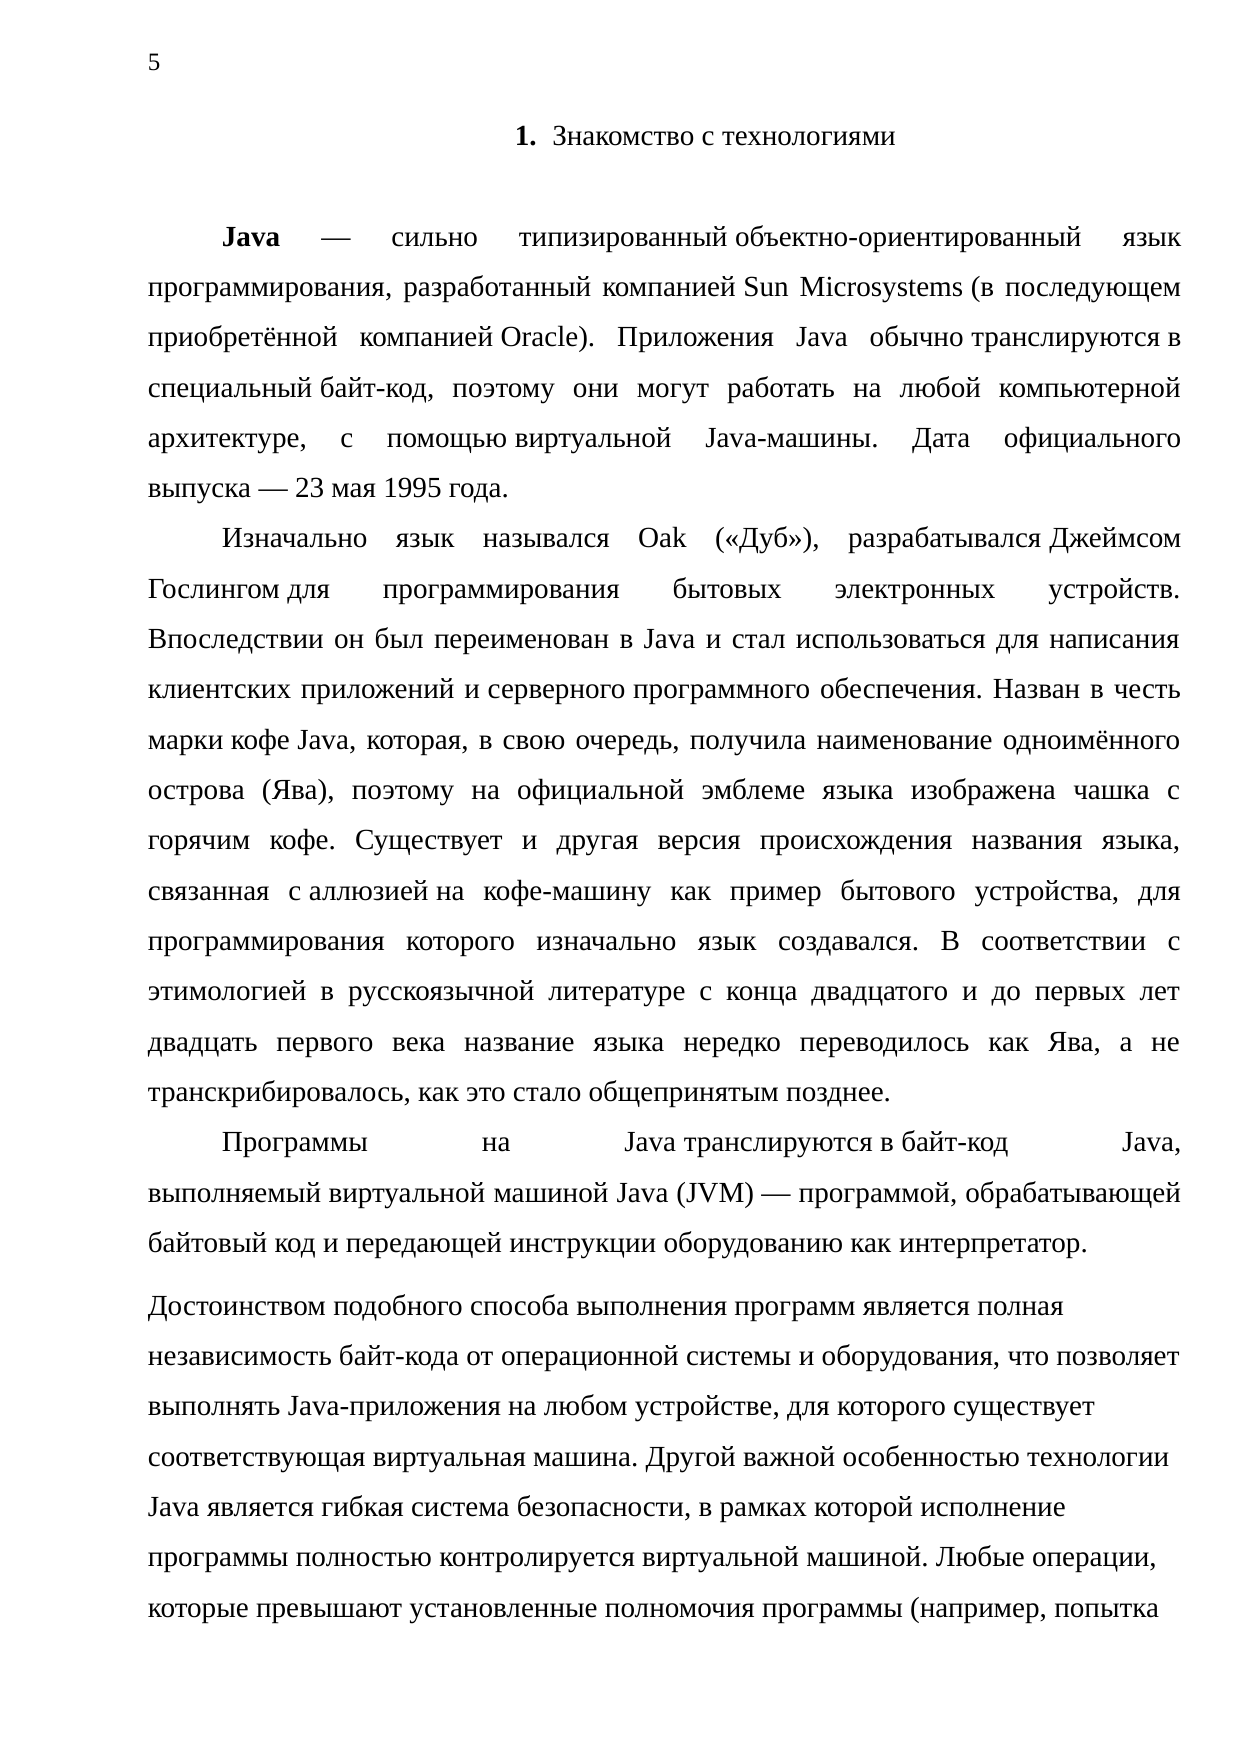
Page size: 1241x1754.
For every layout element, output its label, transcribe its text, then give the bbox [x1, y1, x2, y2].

text Java — сильно типизированный объектно-ориентированный язык программирования, разработанный компанией Sun Microsystems (в последующем приобретённой компанией Oracle). Приложения Java обычно транслируются в специальный байт-код, поэтому они могут работать на любой компьютерной архитектуре, с помощью виртуальной Java-машины. Дата официального выпуска — 23 мая 1995 года. [148, 219, 1181, 504]
text Достоинством подобного способа выполнения программ является полная независимость байт-кода от операционной системы и оборудования, что позволяет выполнять Java-приложения на любом устройстве, для которого существует соответствующая виртуальная машина. Другой важной особенностью технологии Java является гибкая система безопасности, в рамках которой исполнение программы полностью контролируется виртуальной машиной. Любые операции, которые превышают установленные полномочия программы (например, попытка [148, 1288, 1181, 1623]
text Программы на Java транслируются в байт-код Java, выполняемый виртуальной машиной Java (JVM) — программой, обрабатывающей байтовый код и передающей инструкции оборудованию как интерпретатор. [148, 1124, 1181, 1258]
list Знакомство с технологиями [236, 118, 1181, 152]
text Изначально язык назывался Oak («Дуб»), разрабатывался Джеймсом Гослингом для программирования бытовых электронных устройств. Впоследствии он был переименован в Java и стал использоваться для написания клиентских приложений и серверного программного обеспечения. Назван в честь марки кофе Java, которая, в свою очередь, получила наименование одноимённого острова (Ява), поэтому на официальной эмблеме языка изображена чашка с горячим кофе. Существует и другая версия происхождения названия языка, связанная с аллюзией на кофе-машину как пример бытового устройства, для программирования которого изначально язык создавался. В соответствии с этимологией в русскоязычной литературе с конца двадцатого и до первых лет двадцать первого века название языка нередко переводилось как Ява, а не транскрибировалось, как это стало общепринятым позднее. [148, 521, 1181, 1108]
